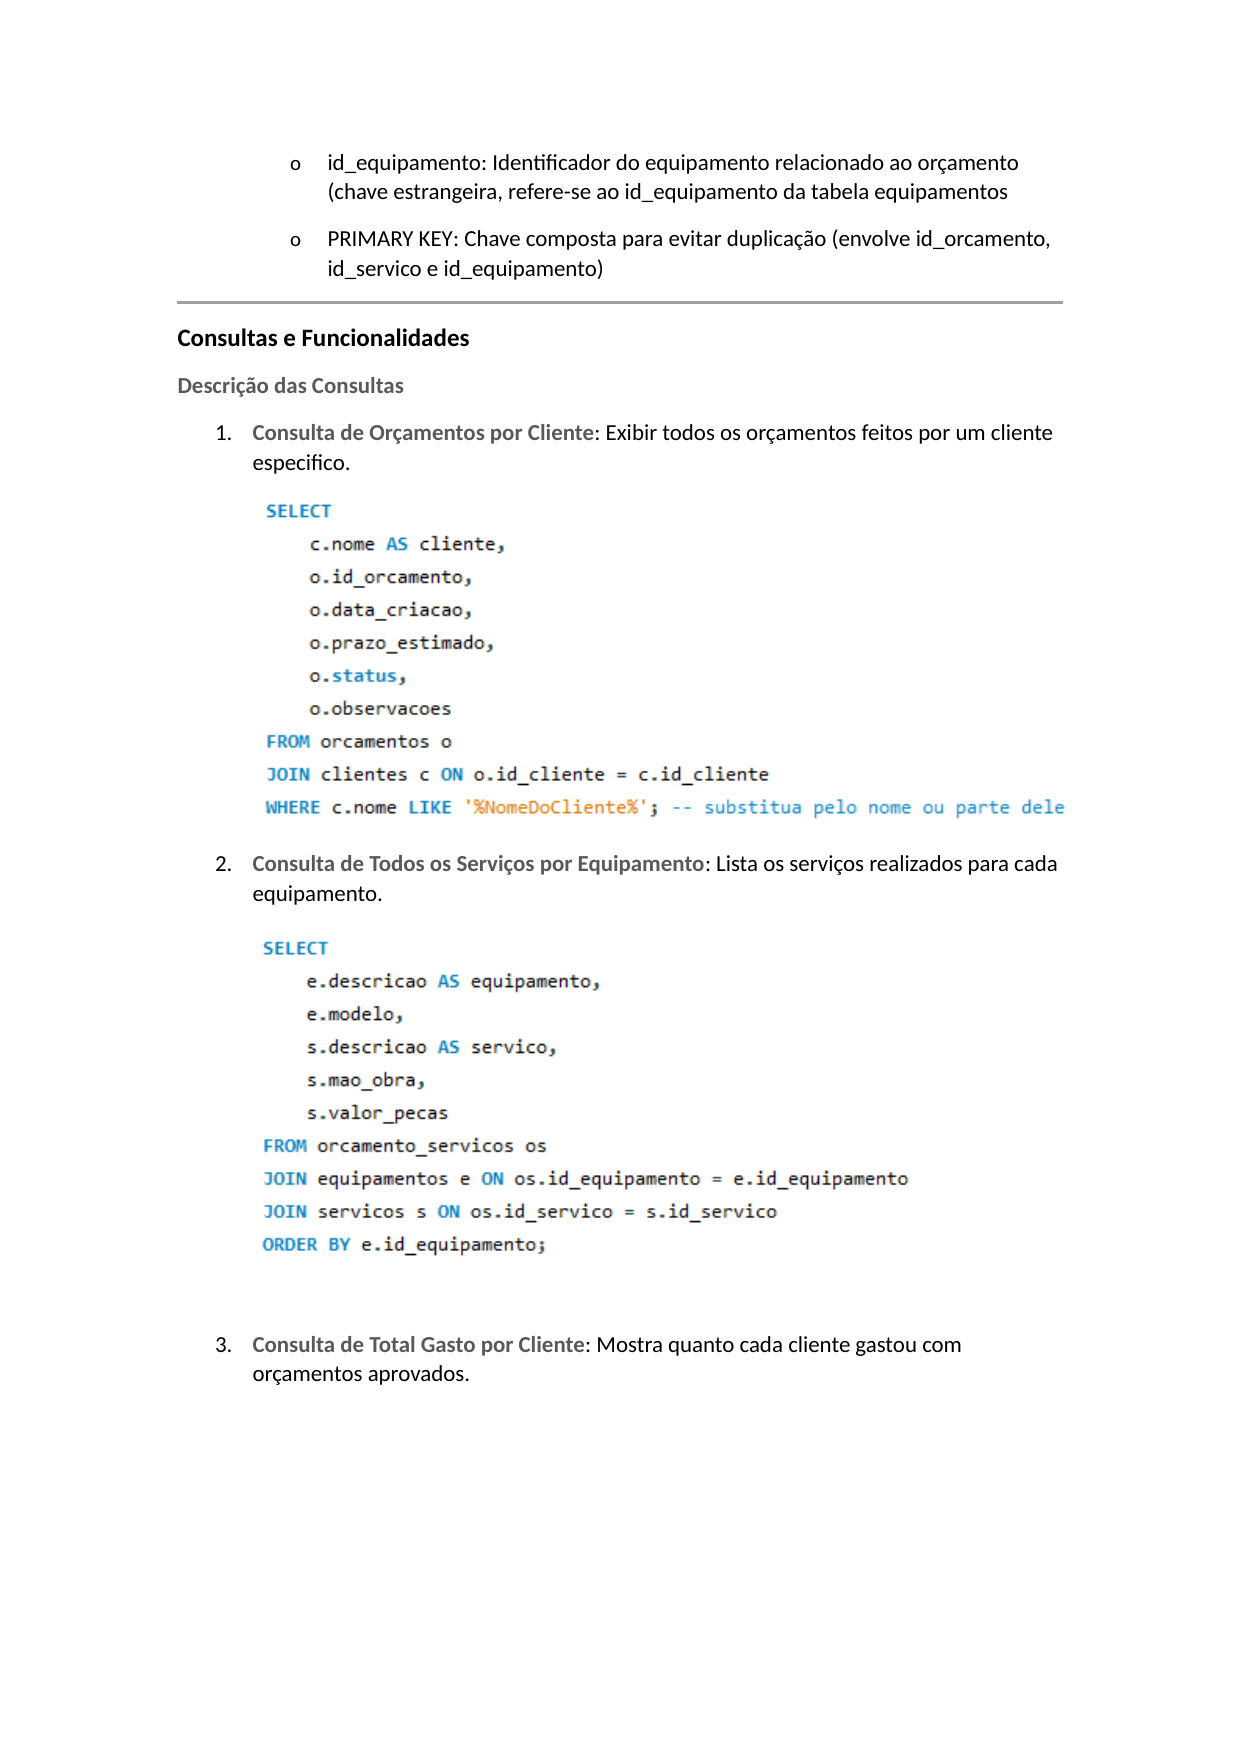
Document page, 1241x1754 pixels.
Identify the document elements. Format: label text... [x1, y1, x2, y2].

text Consultas e Funcionalidades [177, 322, 1063, 353]
list Consulta de Todos os Serviços por Equipamento: Lista os serviços realizados para cada equipamento. [215, 849, 1063, 907]
list Consulta de Orçamentos por Cliente: Exibir todos os orçamentos feitos por um cliente especifico. [215, 418, 1063, 476]
list Consulta de Total Gasto por Cliente: Mostra quanto cada cliente gastou com orçamentos aprovados. [215, 1330, 1063, 1388]
text Descrição das Consultas [177, 372, 1063, 399]
list PRIMARY KEY: Chave composta para evitar duplicação (envolve id_orcamento, id_servico e id_equipamento) [290, 224, 1063, 282]
list id_equipamento: Identificador do equipamento relacionado ao orçamento (chave estrangeira, refere-se ao id_equipamento da tabela equipamentos [290, 148, 1063, 206]
